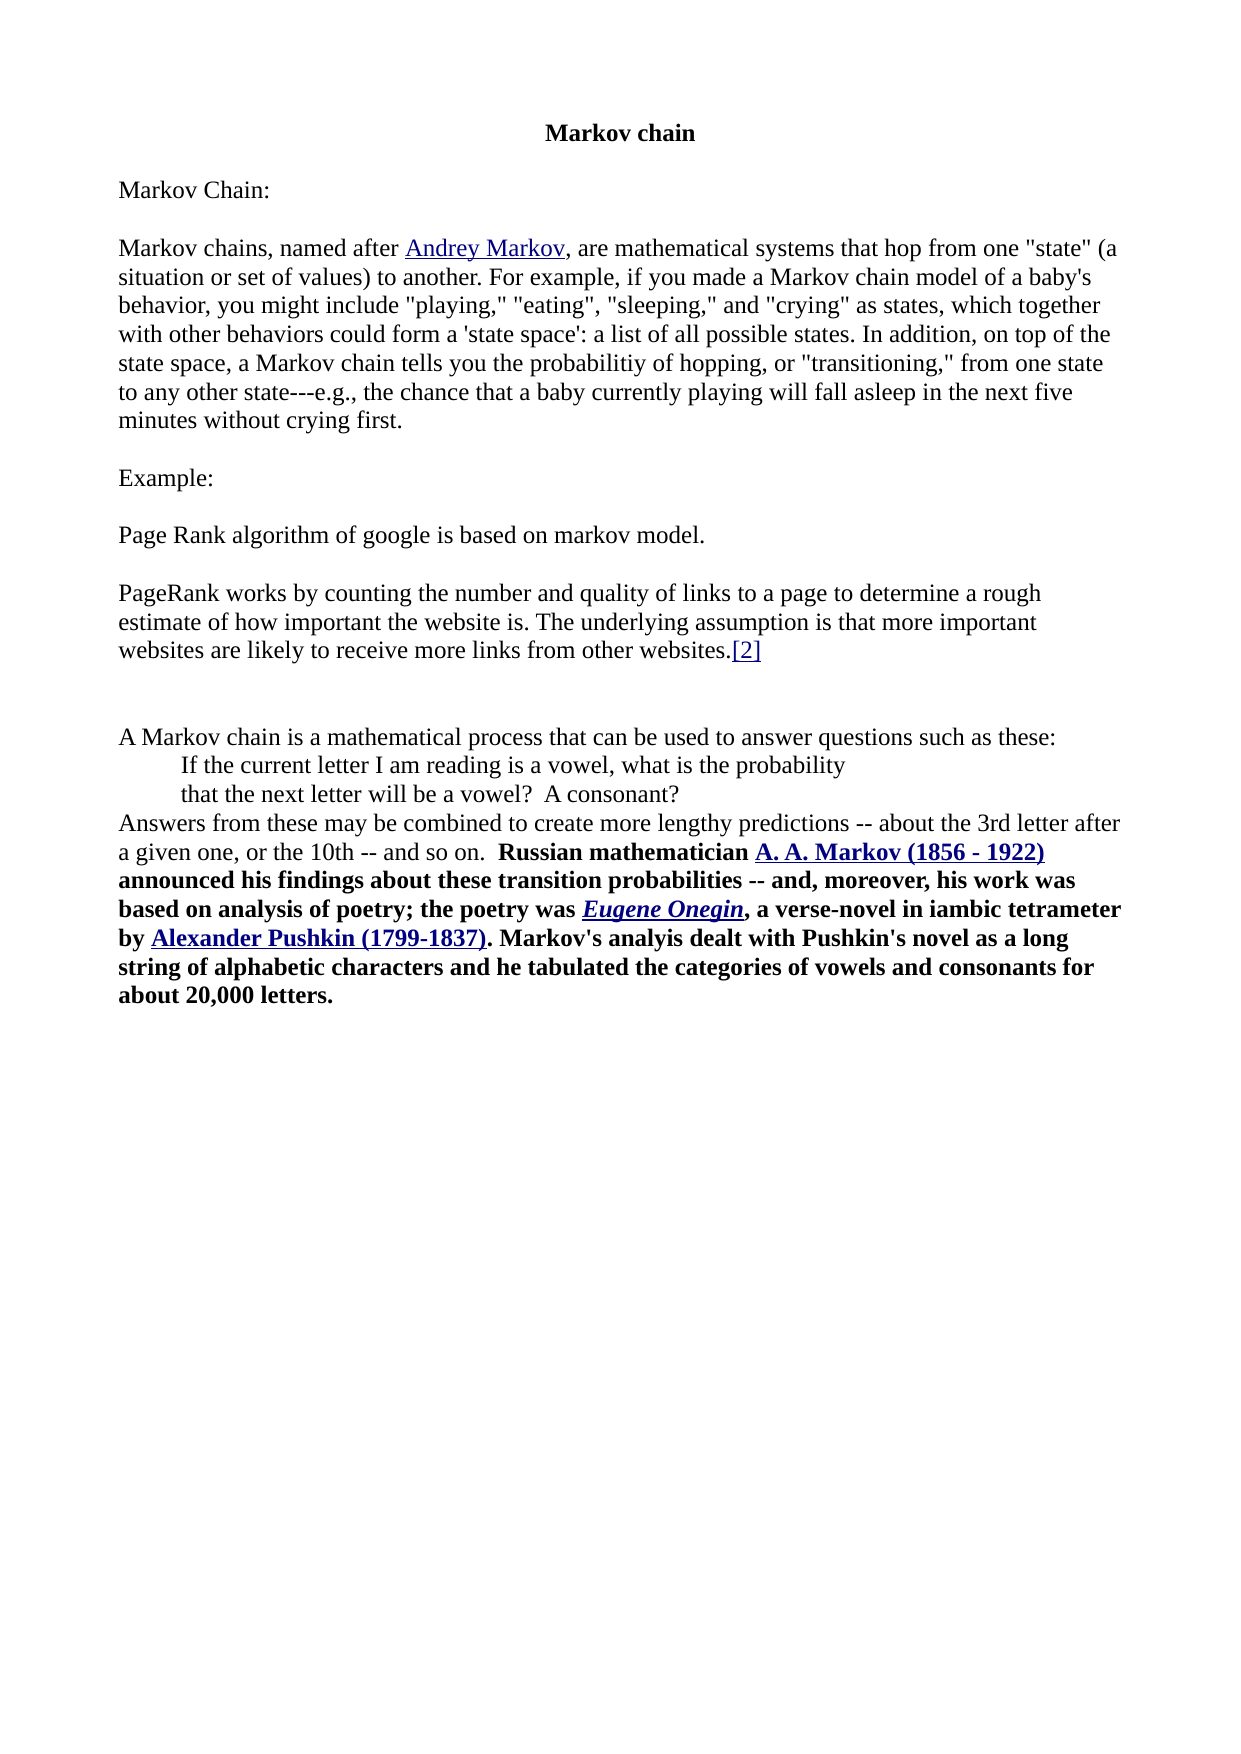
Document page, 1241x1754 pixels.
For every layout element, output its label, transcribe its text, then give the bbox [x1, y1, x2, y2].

text Markov chain [118, 118, 1122, 147]
text A Markov chain is a mathematical process that can be used to answer questions such as these: If the current letter I am reading is a vowel, what is the probability that the next letter will be a vowel? A consonant? Answers from these may be combined to create more lengthy predictions -- about the 3rd letter after a given one, or the 10th -- and so on. Russian mathematician A. A. Markov (1856 - 1922) announced his findings about these transition probabilities -- and, moreover, his work was based on analysis of poetry; the poetry was Eugene Onegin, a verse-novel in iambic tetrameter by Alexander Pushkin (1799-1837). Markov's analyis dealt with Pushkin's novel as a long string of alphabetic characters and he tabulated the categories of vowels and consonants for about 20,000 letters. [118, 722, 1122, 1009]
text Markov Chain: [118, 176, 1122, 204]
text PageRank works by counting the number and quality of links to a page to determine a rough estimate of how important the website is. The underlying assumption is that more important websites are likely to receive more links from other websites.[2] [118, 578, 1122, 664]
text Page Rank algorithm of google is based on markov model. [118, 521, 1122, 549]
text Markov chains, named after Andrey Markov, are mathematical systems that hop from one "state" (a situation or set of values) to another. For example, if you made a Markov chain model of a baby's behavior, you might include "playing," "eating", "sleeping," and "crying" as states, which together with other behaviors could form a 'state space': a list of all possible states. In addition, on top of the state space, a Markov chain tells you the probabilitiy of hopping, or "transitioning," from one state to any other state---e.g., the chance that a baby currently playing will fall asleep in the next five minutes without crying first. [118, 233, 1122, 434]
text Example: [118, 463, 1122, 492]
